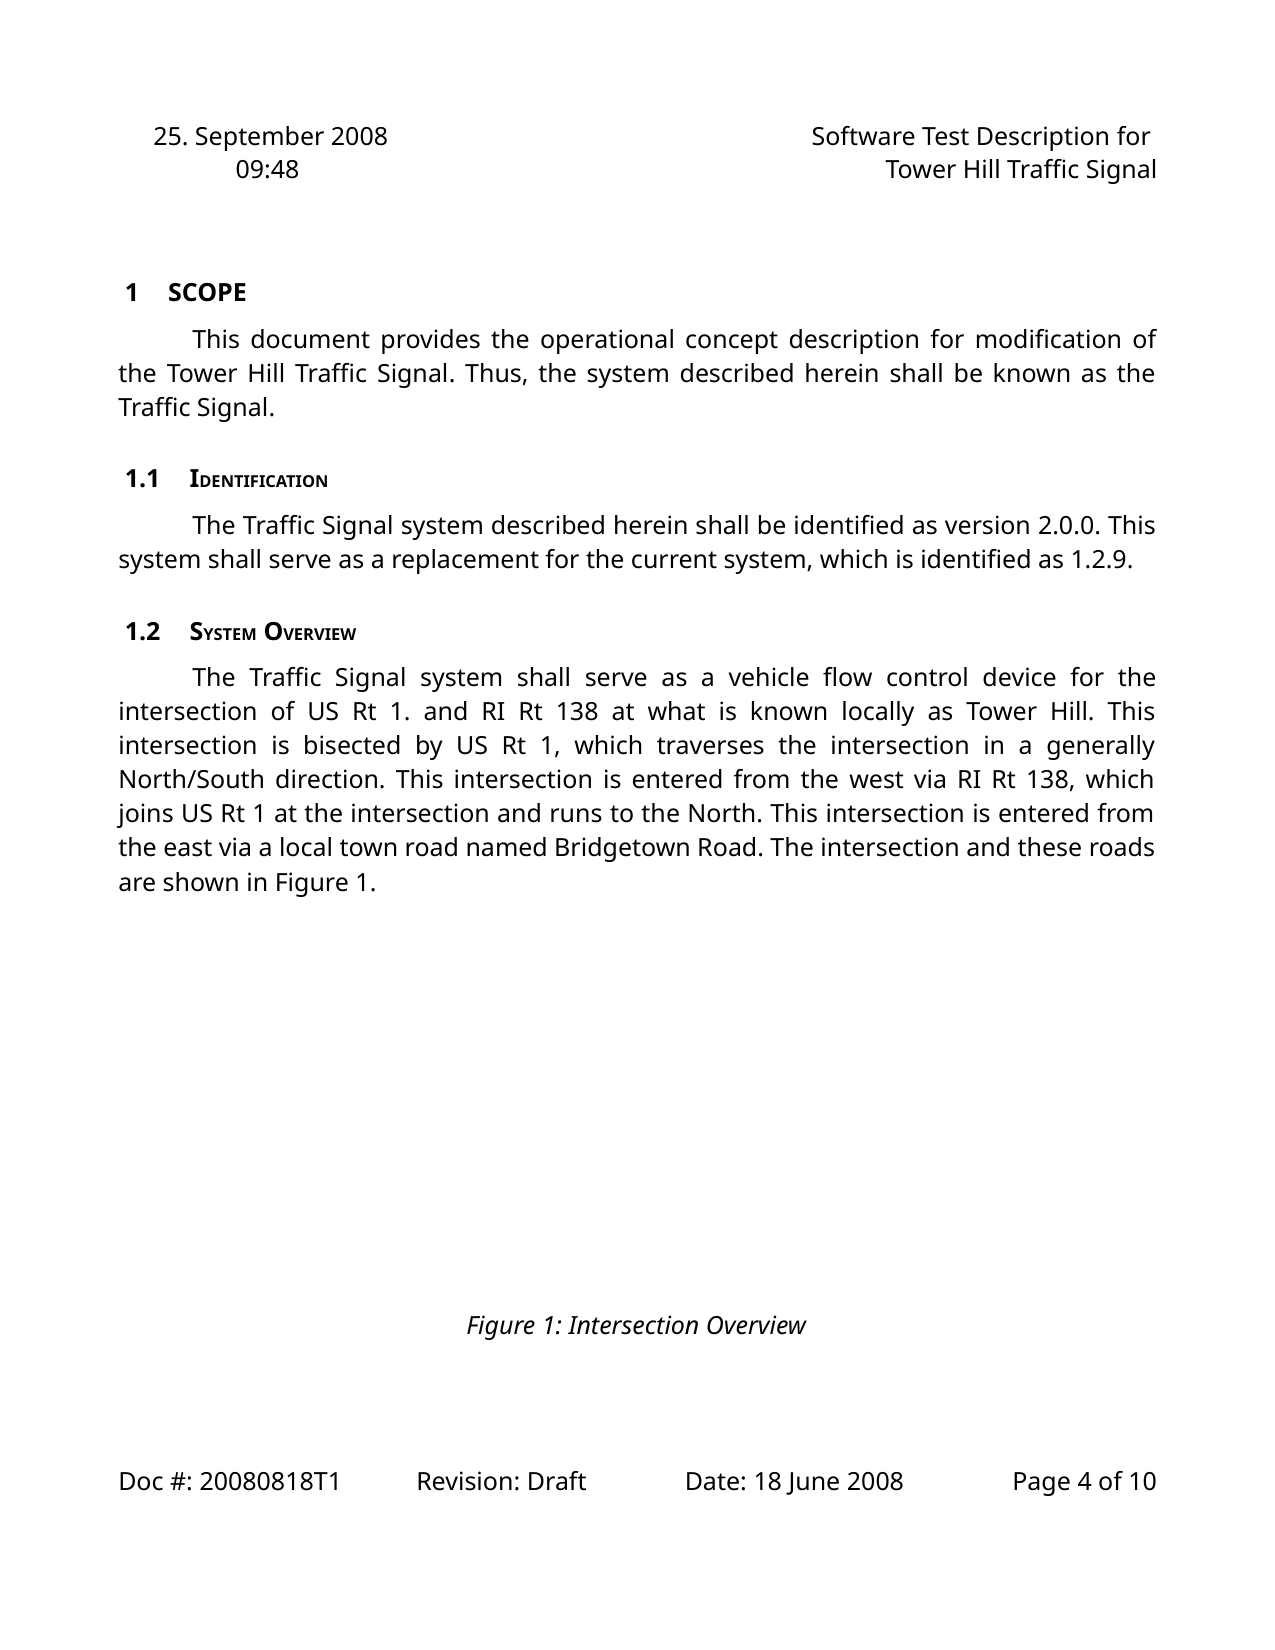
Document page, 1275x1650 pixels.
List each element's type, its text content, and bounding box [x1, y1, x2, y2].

text This document provides the operational concept description for modification of the Tower Hill Traffic Signal. Thus, the system described herein shall be known as the Traffic Signal. [118, 321, 1157, 423]
text The Traffic Signal system described herein shall be identified as version 2.0.0. This system shall serve as a replacement for the current system, which is identified as 1.2.9. [118, 508, 1157, 576]
text Figure 1: Intersection Overview [118, 1307, 1157, 1341]
subtitle Scope [118, 275, 1157, 309]
text The Traffic Signal system shall serve as a vehicle flow control device for the intersection of US Rt 1. and RI Rt 138 at what is known locally as Tower Hill. This intersection is bisected by US Rt 1, which traverses the intersection in a generally North/South direction. This intersection is entered from the west via RI Rt 138, which joins US Rt 1 at the intersection and runs to the North. This intersection is entered from the east via a local town road named Bridgetown Road. The intersection and these roads are shown in Figure 1. [118, 660, 1157, 898]
subtitle Identification [118, 461, 1157, 495]
subtitle System Overview [118, 613, 1157, 647]
